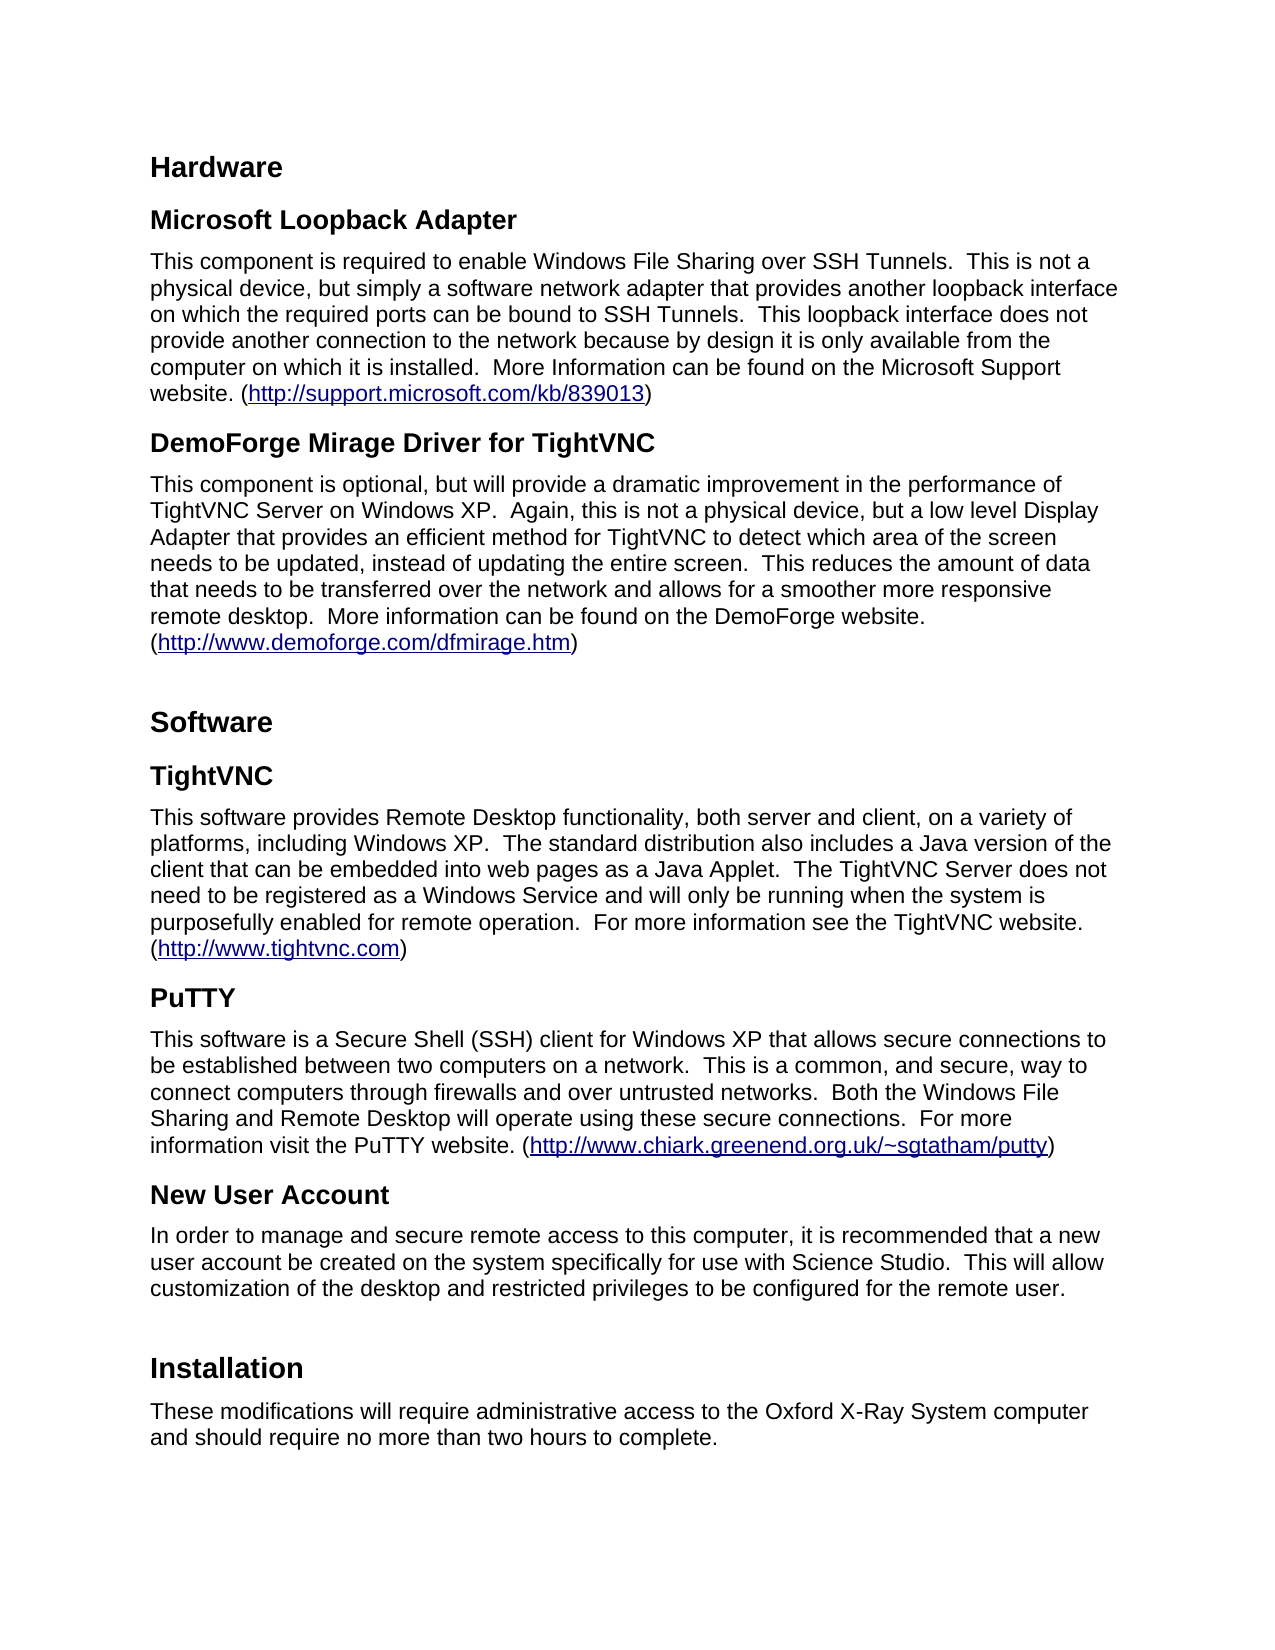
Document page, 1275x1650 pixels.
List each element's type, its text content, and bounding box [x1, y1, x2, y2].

text This software is a Secure Shell (SSH) client for Windows XP that allows secure connections to be established between two computers on a network. This is a common, and secure, way to connect computers through firewalls and over untrusted networks. Both the Windows File Sharing and Remote Desktop will operate using these secure connections. For more information visit the PuTTY website. (http://www.chiark.greenend.org.uk/~sgtatham/putty) [150, 1026, 1125, 1158]
subtitle Hardware [150, 150, 1125, 183]
text This component is required to enable Windows File Sharing over SSH Tunnels. This is not a physical device, but simply a software network adapter that provides another loopback interface on which the required ports can be bound to SSH Tunnels. This loopback interface does not provide another connection to the network because by design it is only available from the computer on which it is installed. More Information can be found on the Microsoft Support website. (http://support.microsoft.com/kb/839013) [150, 248, 1125, 406]
subtitle PuTTY [150, 982, 1125, 1014]
subtitle TightVNC [150, 760, 1125, 791]
subtitle Software [150, 705, 1125, 739]
subtitle DemoForge Mirage Driver for TightVNC [150, 427, 1125, 458]
text This software provides Remote Desktop functionality, both server and client, on a variety of platforms, including Windows XP. The standard distribution also includes a Java version of the client that can be embedded into web pages as a Java Applet. The TightVNC Server does not need to be registered as a Windows Service and will only be running when the system is purposefully enabled for remote operation. For more information see the TightVNC website. (http://www.tightvnc.com) [150, 803, 1125, 962]
subtitle Microsoft Loopback Adapter [150, 204, 1125, 236]
text These modifications will require administrative access to the Oxford X‑Ray System computer and should require no more than two hours to complete. [150, 1398, 1125, 1450]
text This component is optional, but will provide a dramatic improvement in the performance of TightVNC Server on Windows XP. Again, this is not a physical device, but a low level Display Adapter that provides an efficient method for TightVNC to detect which area of the screen needs to be updated, instead of updating the entire screen. This reduces the amount of data that needs to be transferred over the network and allows for a smoother more responsive remote desktop. More information can be found on the DemoForge website. (http://www.demoforge.com/dfmirage.htm) [150, 471, 1125, 655]
subtitle Installation [150, 1352, 1125, 1385]
subtitle New User Account [150, 1179, 1125, 1210]
text In order to manage and secure remote access to this computer, it is recommended that a new user account be created on the system specifically for use with Science Studio. This will allow customization of the desktop and restricted privileges to be configured for the remote user. [150, 1222, 1125, 1302]
